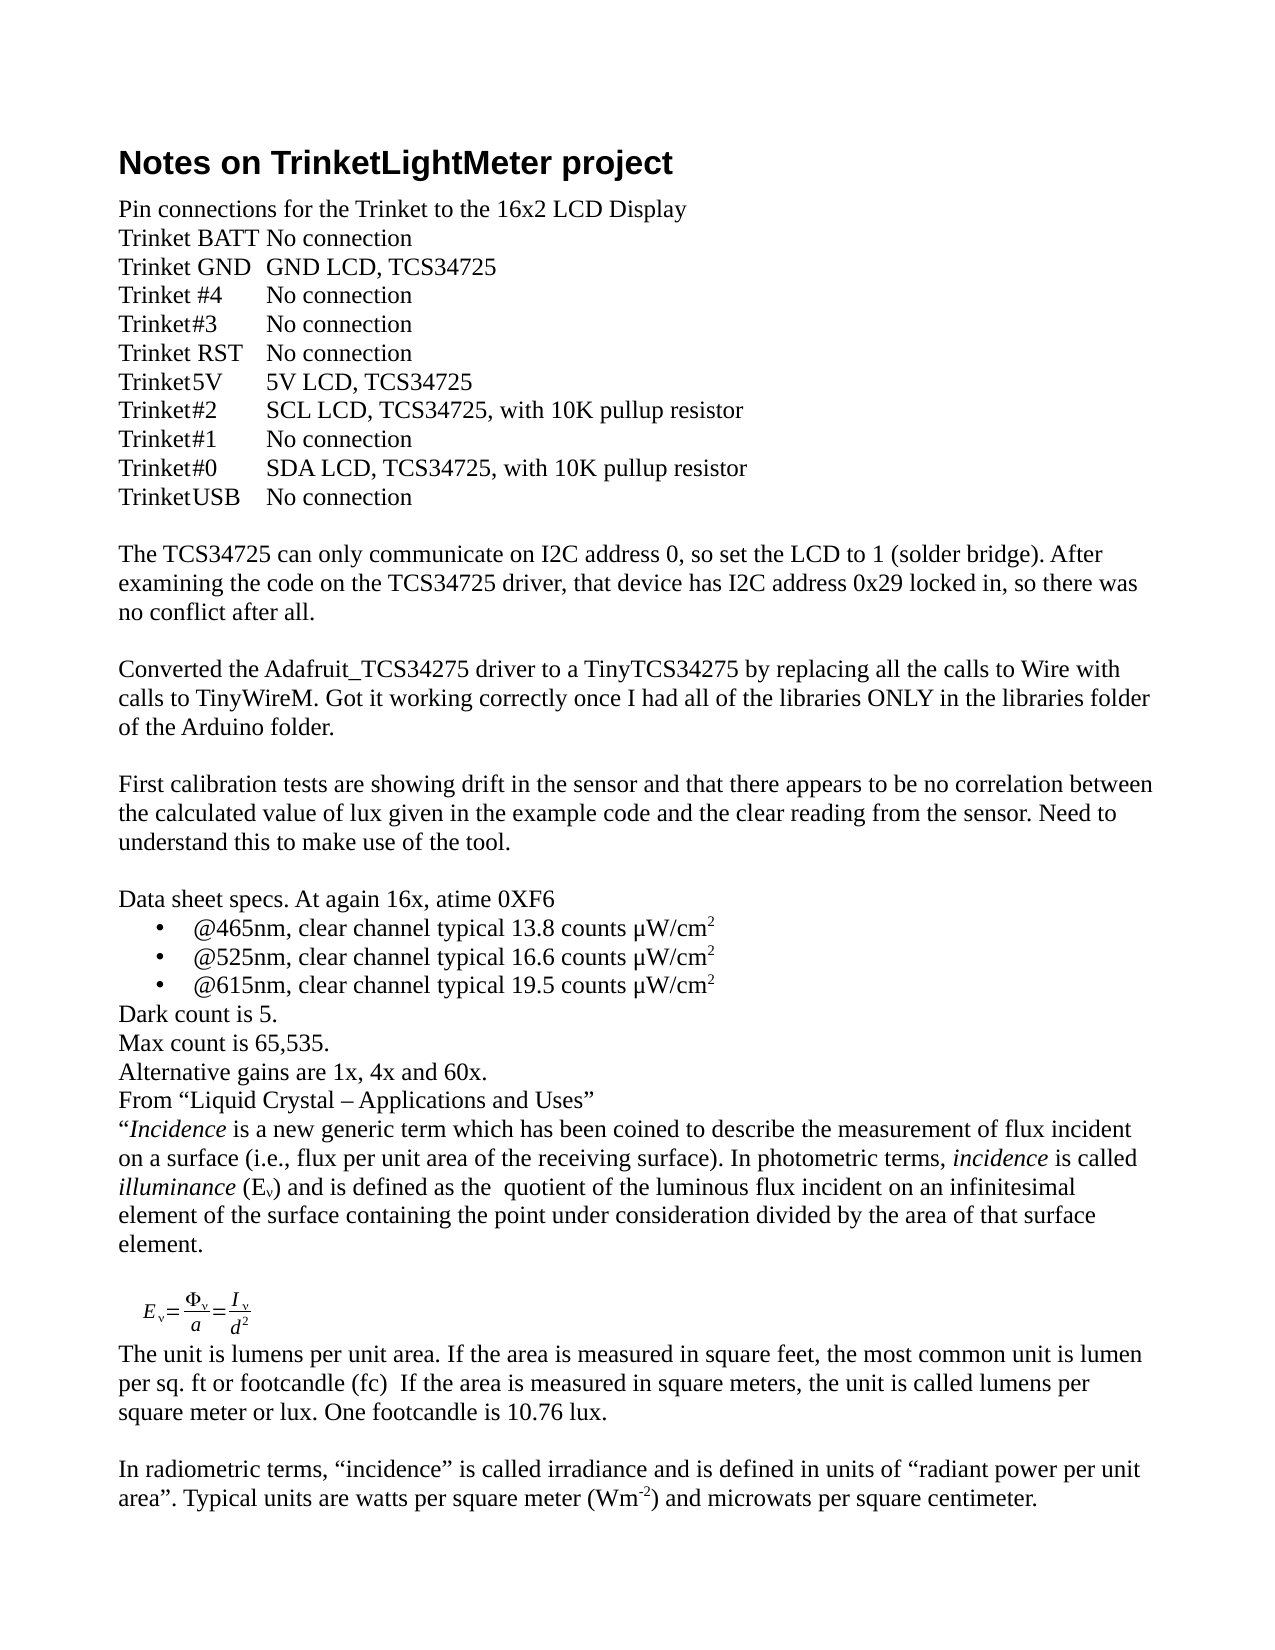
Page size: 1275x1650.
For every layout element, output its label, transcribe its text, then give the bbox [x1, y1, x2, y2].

text Converted the Adafruit_TCS34275 driver to a TinyTCS34275 by replacing all the calls to Wire with calls to TinyWireM. Got it working correctly once I had all of the libraries ONLY in the libraries folder of the Arduino folder. [118, 654, 1157, 741]
text Trinket #2 SCL LCD, TCS34725, with 10K pullup resistor [118, 396, 1157, 424]
text Max count is 65,535. [118, 1028, 1157, 1057]
text Alternative gains are 1x, 4x and 60x. [118, 1057, 1157, 1086]
text Trinket #0 SDA LCD, TCS34725, with 10K pullup resistor [118, 453, 1157, 482]
text Dark count is 5. [118, 999, 1157, 1028]
text Trinket BATT No connection [118, 223, 1157, 252]
text Trinket RST No connection [118, 338, 1157, 367]
text Trinket #3 No connection [118, 309, 1157, 338]
text In radiometric terms, “incidence” is called irradiance and is defined in units of “radiant power per unit area”. Typical units are watts per square meter (Wm-2) and microwats per square centimeter. [118, 1454, 1157, 1512]
text Trinket #1 No connection [118, 424, 1157, 453]
text Trinket 5V 5V LCD, TCS34725 [118, 367, 1157, 396]
list @525nm, clear channel typical 16.6 counts μW/cm2 [156, 942, 1157, 971]
text Data sheet specs. At again 16x, atime 0XF6 [118, 884, 1157, 913]
text Pin connections for the Trinket to the 16x2 LCD Display [118, 194, 1157, 223]
text The TCS34725 can only communicate on I2C address 0, so set the LCD to 1 (solder bridge). After examining the code on the TCS34725 driver, that device has I2C address 0x29 locked in, so there was no conflict after all. [118, 539, 1157, 626]
list @465nm, clear channel typical 13.8 counts μW/cm2 [156, 913, 1157, 942]
text The unit is lumens per unit area. If the area is measured in square feet, the most common unit is lumen per sq. ft or footcandle (fc) If the area is measured in square meters, the unit is called lumens per square meter or lux. One footcandle is 10.76 lux. [118, 1339, 1157, 1426]
text Trinket #4 No connection [118, 281, 1157, 309]
text Trinket GND GND LCD, TCS34725 [118, 252, 1157, 281]
list @615nm, clear channel typical 19.5 counts μW/cm2 [156, 971, 1157, 999]
text Trinket USB No connection [118, 482, 1157, 511]
text From “Liquid Crystal – Applications and Uses” [118, 1086, 1157, 1114]
text “Incidence is a new generic term which has been coined to describe the measurement of flux incident on a surface (i.e., flux per unit area of the receiving surface). In photometric terms, incidence is called illuminance (Eν) and is defined as the quotient of the luminous flux incident on an infinitesimal element of the surface containing the point under consideration divided by the area of that surface element. [118, 1114, 1157, 1258]
subtitle Notes on TrinketLightMeter project [118, 143, 1157, 182]
text First calibration tests are showing drift in the sensor and that there appears to be no correlation between the calculated value of lux given in the example code and the clear reading from the sensor. Need to understand this to make use of the tool. [118, 769, 1157, 856]
